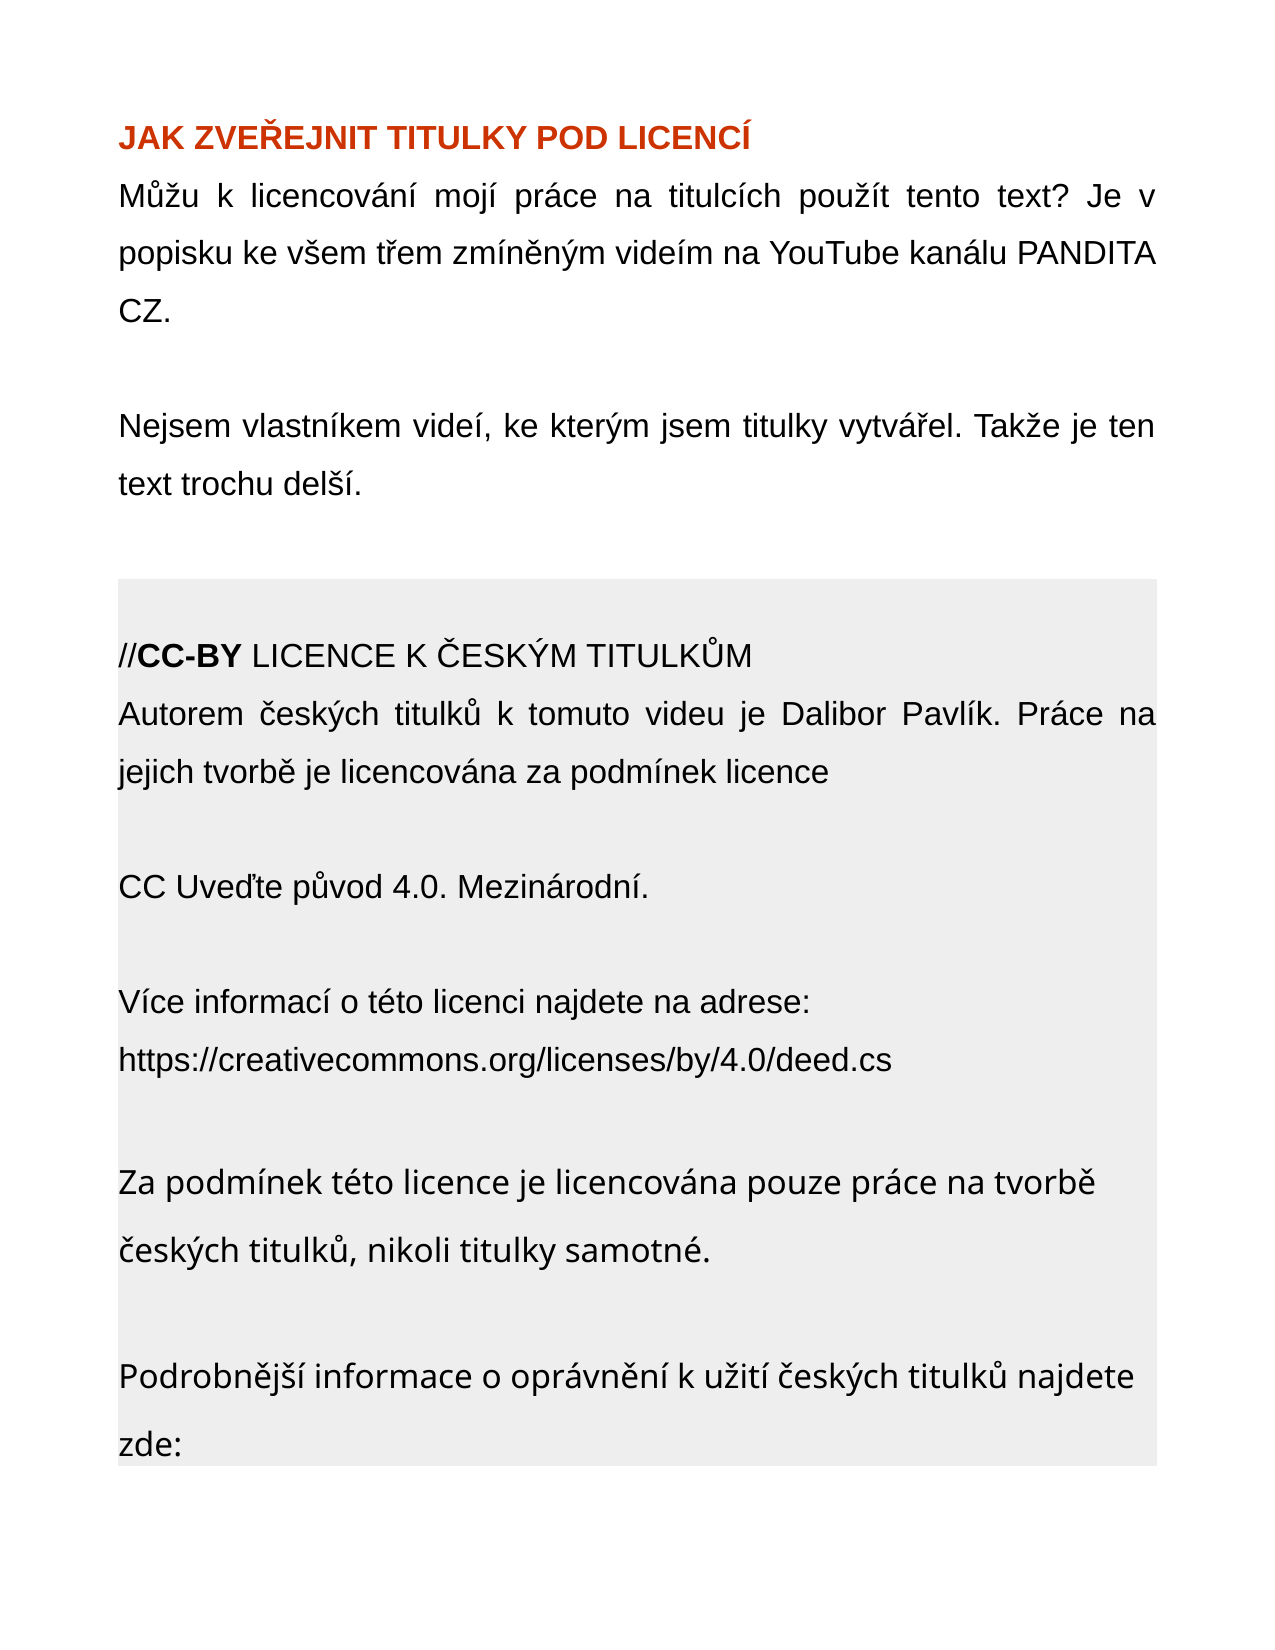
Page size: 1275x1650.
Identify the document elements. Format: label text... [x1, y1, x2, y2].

text JAK ZVEŘEJNIT TITULKY POD LICENCÍ [118, 118, 1157, 157]
text Můžu k licencování mojí práce na titulcích použít tento text? Je v popisku ke všem třem zmíněným videím na YouTube kanálu PANDITA CZ. [118, 176, 1157, 329]
text Více informací o této licenci najdete na adrese: [118, 982, 1157, 1021]
text Podrobnější informace o oprávnění k užití českých titulků najdete zde: [118, 1352, 1157, 1466]
text //CC-BY LICENCE K ČESKÝM TITULKŮM [118, 637, 1157, 675]
text Nejsem vlastníkem videí, ke kterým jsem titulky vytvářel. Takže je ten text trochu delší. [118, 406, 1157, 502]
text CC Uveďte původ 4.0. Mezinárodní. [118, 867, 1157, 905]
text Za podmínek této licence je licencována pouze práce na tvorbě českých titulků, nikoli titulky samotné. [118, 1097, 1157, 1272]
text https://creativecommons.org/licenses/by/4.0/deed.cs [118, 1040, 1157, 1078]
text Autorem českých titulků k tomuto videu je Dalibor Pavlík. Práce na jejich tvorbě je licencována za podmínek licence [118, 694, 1157, 790]
